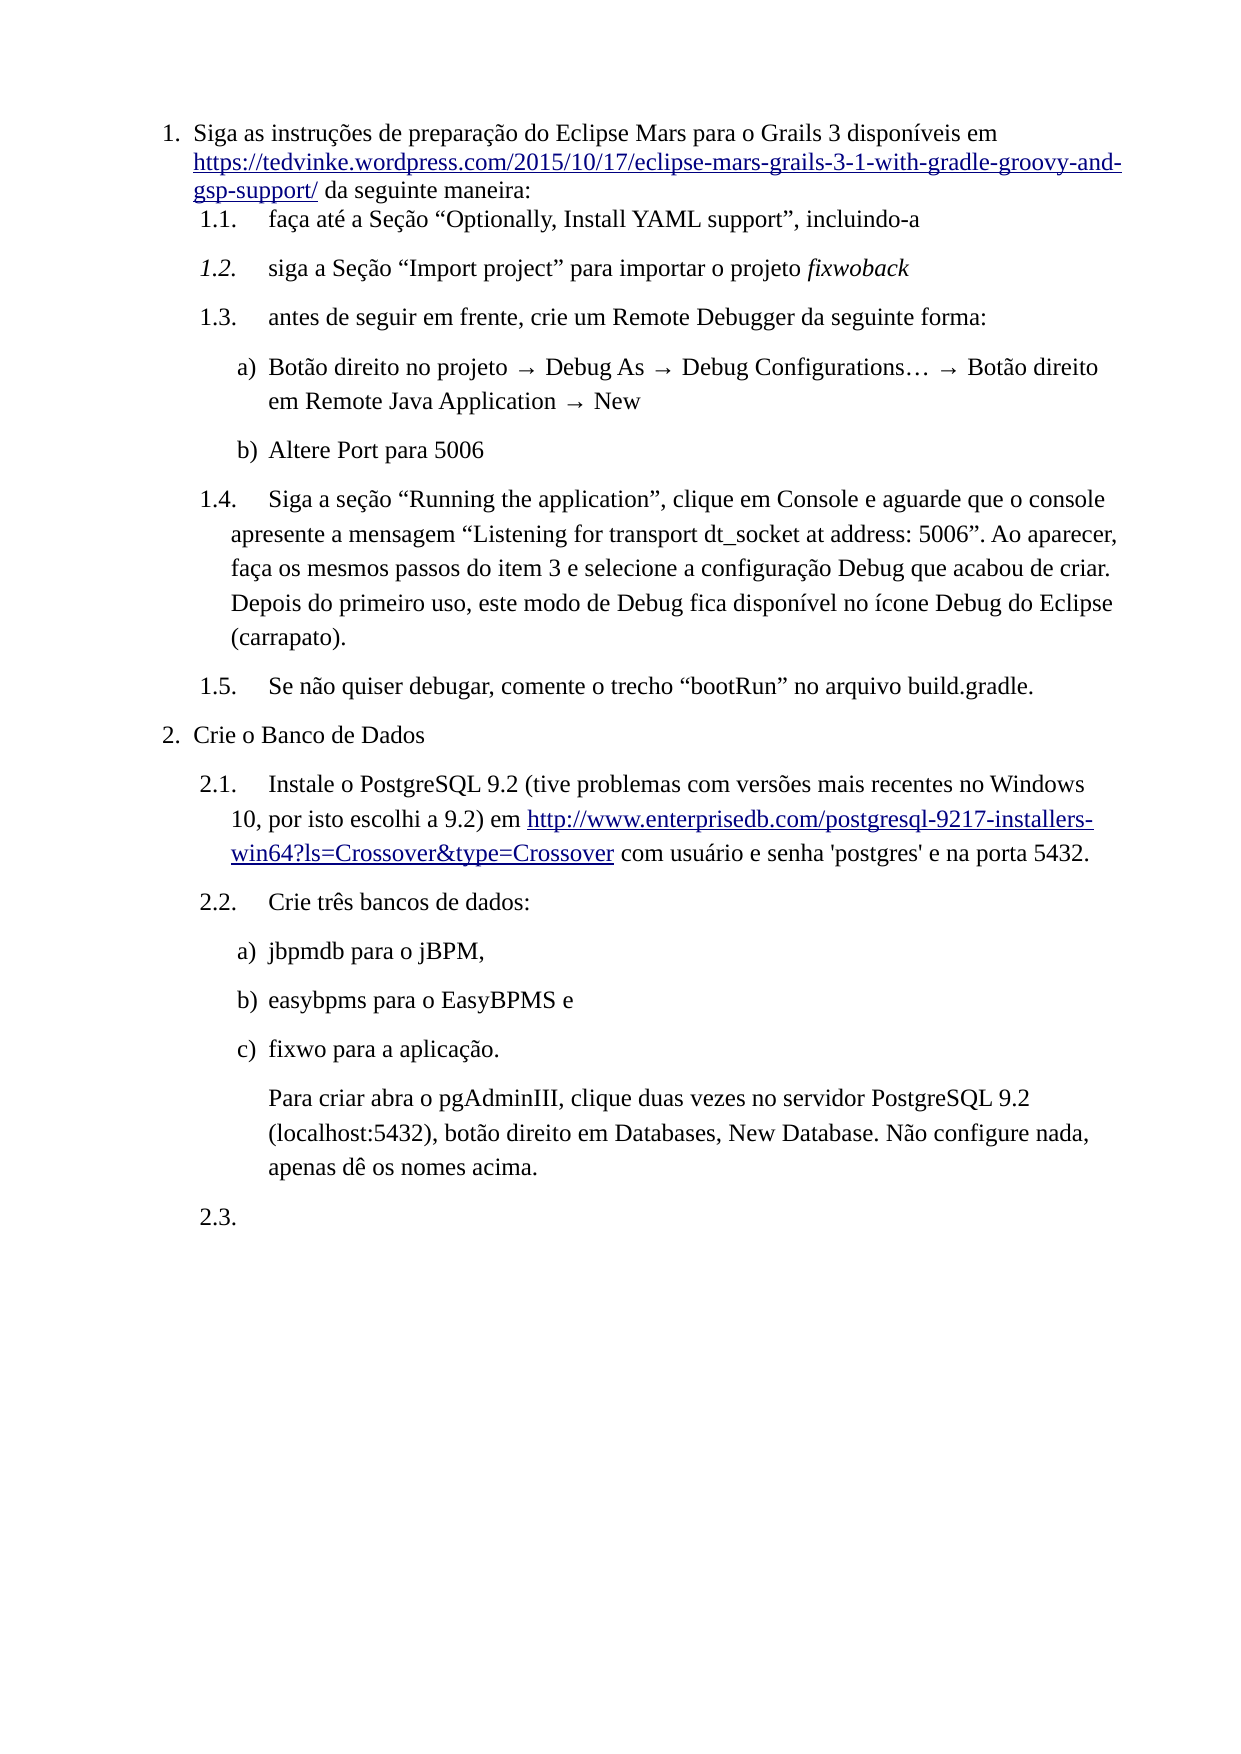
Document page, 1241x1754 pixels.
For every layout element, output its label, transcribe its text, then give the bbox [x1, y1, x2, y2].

list Altere Port para 5006 [231, 435, 1122, 464]
list Instale o PostgreSQL 9.2 (tive problemas com versões mais recentes no Windows 10, por isto escolhi a 9.2) em http://www.enterprisedb.com/postgresql-9217-installers-win64?ls=Crossover&type=Crossover com usuário e senha 'postgres' e na porta 5432. [193, 769, 1122, 867]
list Crie o Banco de Dados [156, 720, 1122, 749]
list Siga a seção “Running the application”, clique em Console e aguarde que o console apresente a mensagem “Listening for transport dt_socket at address: 5006”. Ao aparecer, faça os mesmos passos do item 3 e selecione a configuração Debug que acabou de criar. Depois do primeiro uso, este modo de Debug fica disponível no ícone Debug do Eclipse (carrapato). [193, 484, 1122, 651]
list jbpmdb para o jBPM, [231, 936, 1122, 965]
list Botão direito no projeto → Debug As → Debug Configurations… → Botão direito em Remote Java Application → New [231, 352, 1122, 415]
list Se não quiser debugar, comente o trecho “bootRun” no arquivo build.gradle. [193, 671, 1122, 700]
list faça até a Seção “Optionally, Install YAML support”, incluindo-a [193, 204, 1122, 233]
list Para criar abra o pgAdminIII, clique duas vezes no servidor PostgreSQL 9.2 (localhost:5432), botão direito em Databases, New Database. Não configure nada, apenas dê os nomes acima. [231, 1083, 1122, 1181]
list Crie três bancos de dados: [193, 887, 1122, 916]
list easybpms para o EasyBPMS e [231, 985, 1122, 1014]
list Siga as instruções de preparação do Eclipse Mars para o Grails 3 disponíveis em https://tedvinke.wordpress.com/2015/10/17/eclipse-mars-grails-3-1-with-gradle-groovy-and-gsp-support/ da seguinte maneira: [156, 118, 1122, 204]
list siga a Seção “Import project” para importar o projeto fixwoback [193, 253, 1122, 282]
list antes de seguir em frente, crie um Remote Debugger da seguinte forma: [193, 302, 1122, 331]
list fixwo para a aplicação. [231, 1034, 1122, 1063]
